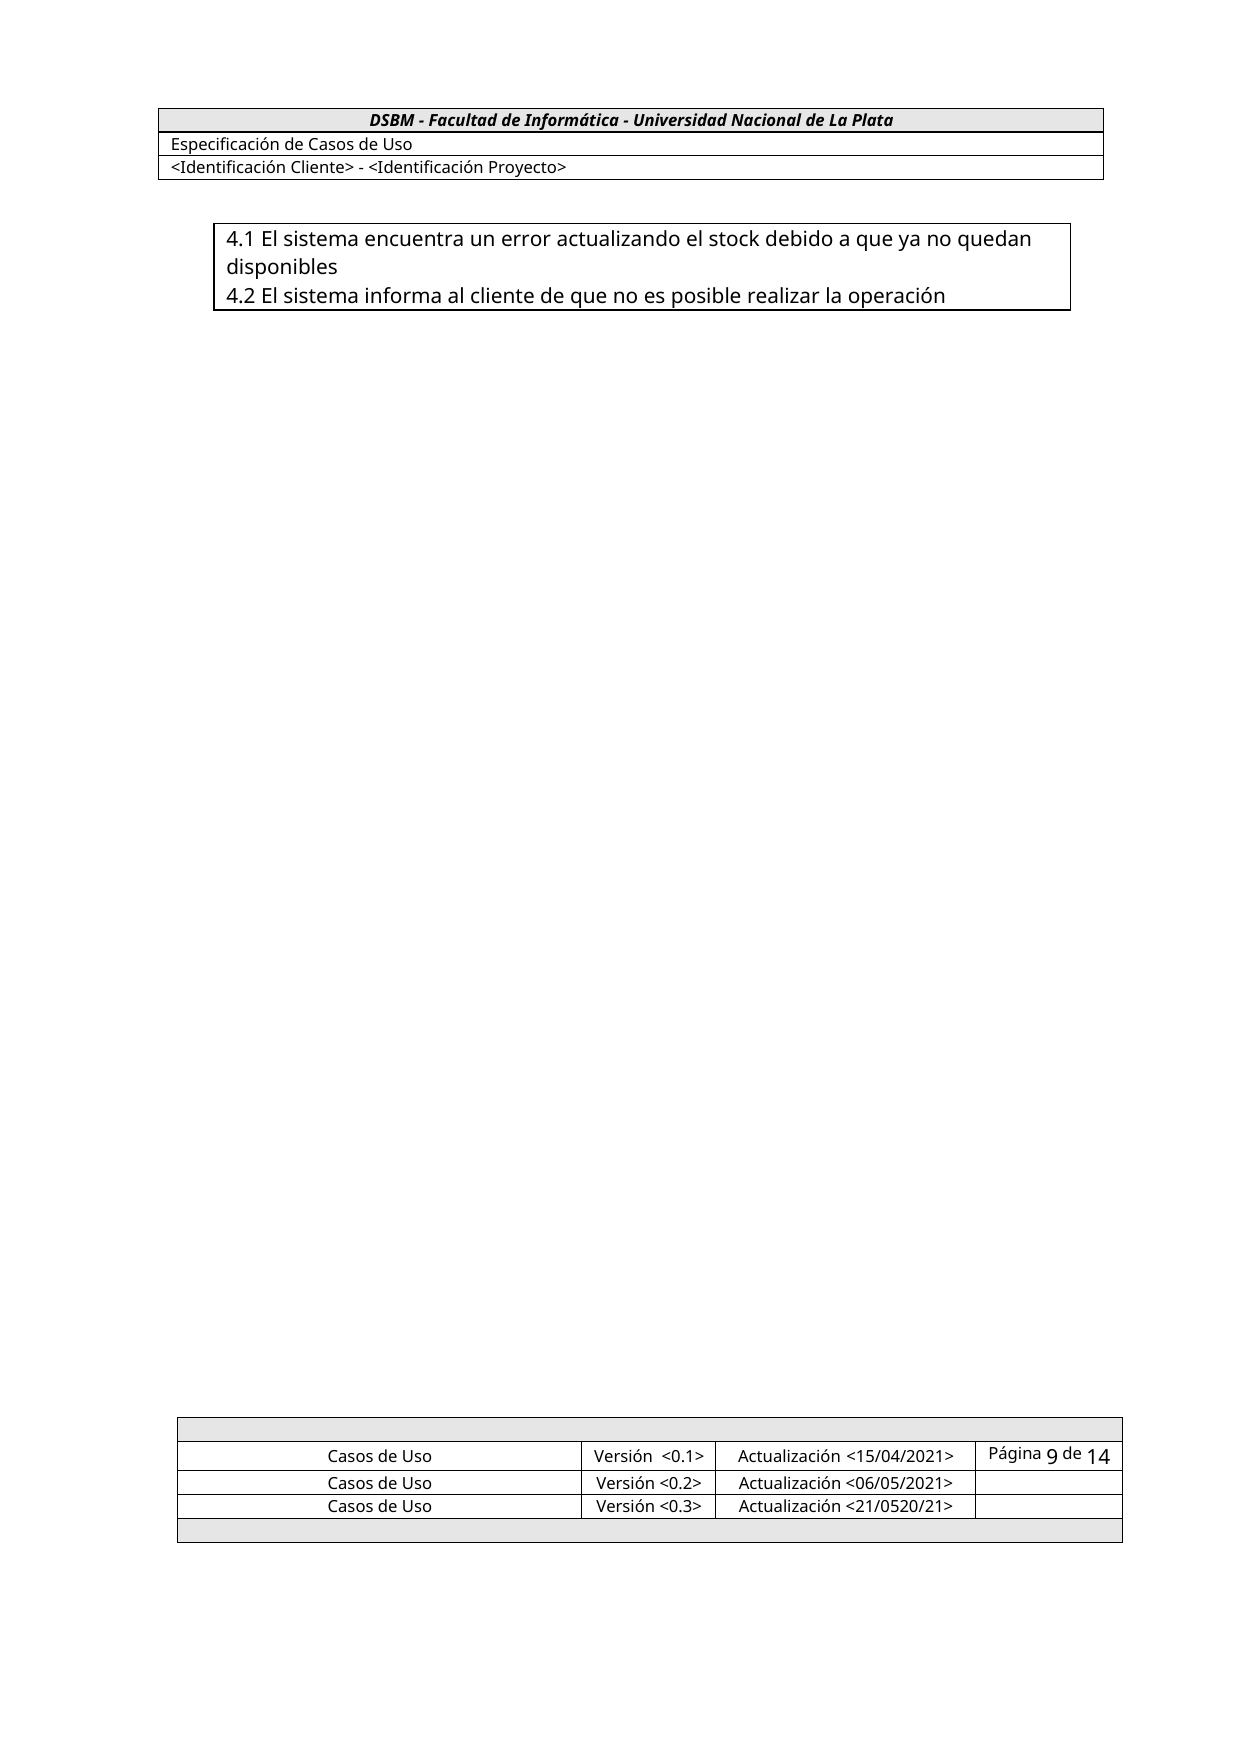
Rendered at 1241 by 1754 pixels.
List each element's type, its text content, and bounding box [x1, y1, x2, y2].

table_cell 4.1 El sistema encuentra un error actualizando el stock debido a que ya no quedan disponibles 4.2 El sistema informa al cliente de que no es posible realizar la operación [215, 224, 1070, 309]
